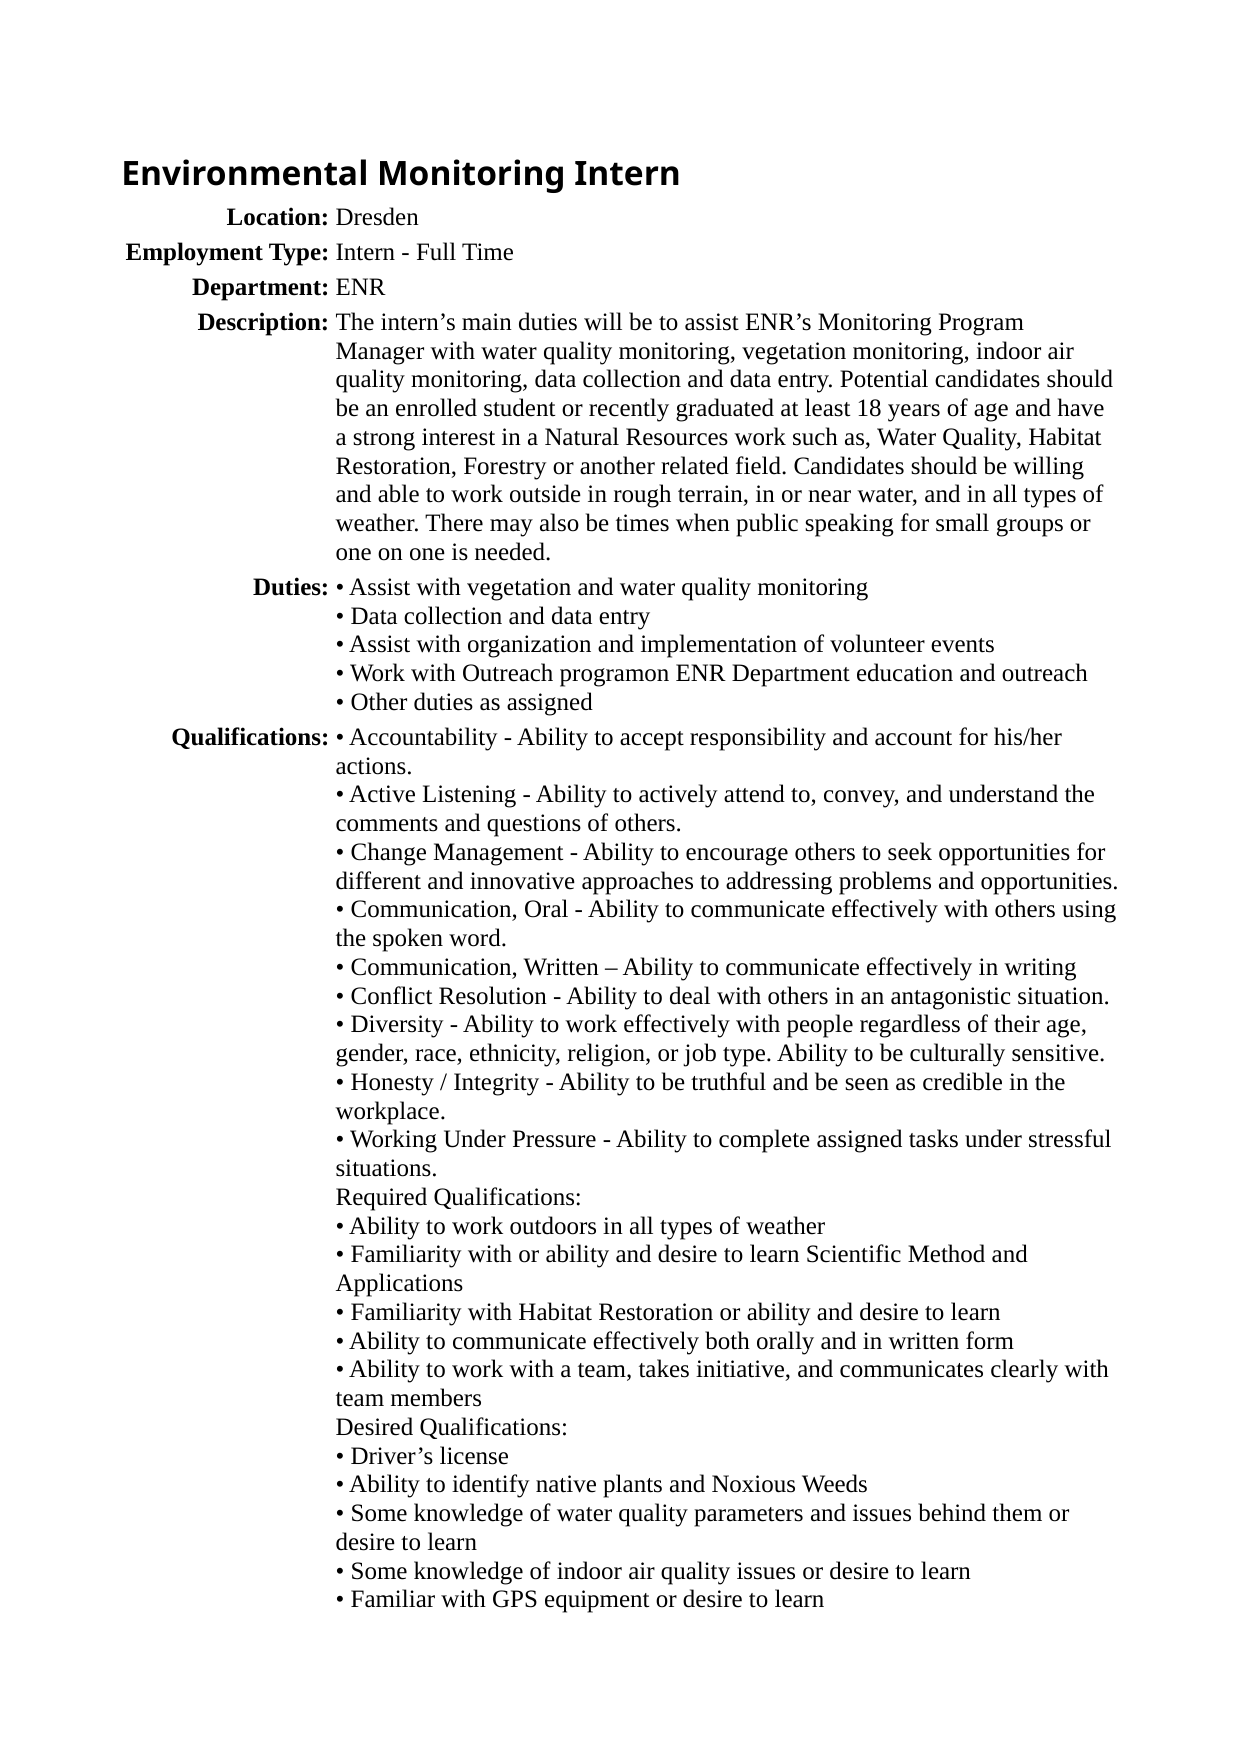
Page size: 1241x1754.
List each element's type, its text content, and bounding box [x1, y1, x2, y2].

table_cell Dresden [332, 199, 1122, 234]
table_cell Location: [118, 199, 332, 234]
table_cell Intern - Full Time [332, 234, 1122, 269]
table_cell Department: [118, 269, 332, 304]
table_cell Duties: [118, 569, 332, 719]
table_header Environmental Monitoring Intern [118, 147, 1122, 199]
table_cell Description: [118, 304, 332, 569]
table_cell • Assist with vegetation and water quality monitoring • Data collection and data entry • Assist with organization and implementation of volunteer events • Work with Outreach programon ENR Department education and outreach • Other duties as assigned [332, 569, 1122, 719]
table_cell Employment Type: [118, 234, 332, 269]
table_cell Qualifications: [118, 719, 332, 1616]
table_cell • Accountability - Ability to accept responsibility and account for his/her actions. • Active Listening - Ability to actively attend to, convey, and understand the comments and questions of others. • Change Management - Ability to encourage others to seek opportunities for different and innovative approaches to addressing problems and opportunities. • Communication, Oral - Ability to communicate effectively with others using the spoken word. • Communication, Written – Ability to communicate effectively in writing • Conflict Resolution - Ability to deal with others in an antagonistic situation. • Diversity - Ability to work effectively with people regardless of their age, gender, race, ethnicity, religion, or job type. Ability to be culturally sensitive. • Honesty / Integrity - Ability to be truthful and be seen as credible in the workplace. • Working Under Pressure - Ability to complete assigned tasks under stressful situations. Required Qualifications: • Ability to work outdoors in all types of weather • Familiarity with or ability and desire to learn Scientific Method and Applications • Familiarity with Habitat Restoration or ability and desire to learn • Ability to communicate effectively both orally and in written form • Ability to work with a team, takes initiative, and communicates clearly with team members Desired Qualifications: • Driver’s license • Ability to identify native plants and Noxious Weeds • Some knowledge of water quality parameters and issues behind them or desire to learn • Some knowledge of indoor air quality issues or desire to learn • Familiar with GPS equipment or desire to learn [332, 719, 1122, 1616]
table_cell The intern’s main duties will be to assist ENR’s Monitoring Program Manager with water quality monitoring, vegetation monitoring, indoor air quality monitoring, data collection and data entry. Potential candidates should be an enrolled student or recently graduated at least 18 years of age and have a strong interest in a Natural Resources work such as, Water Quality, Habitat Restoration, Forestry or another related field. Candidates should be willing and able to work outside in rough terrain, in or near water, and in all types of weather. There may also be times when public speaking for small groups or one on one is needed. [332, 304, 1122, 569]
table_cell ENR [332, 269, 1122, 304]
